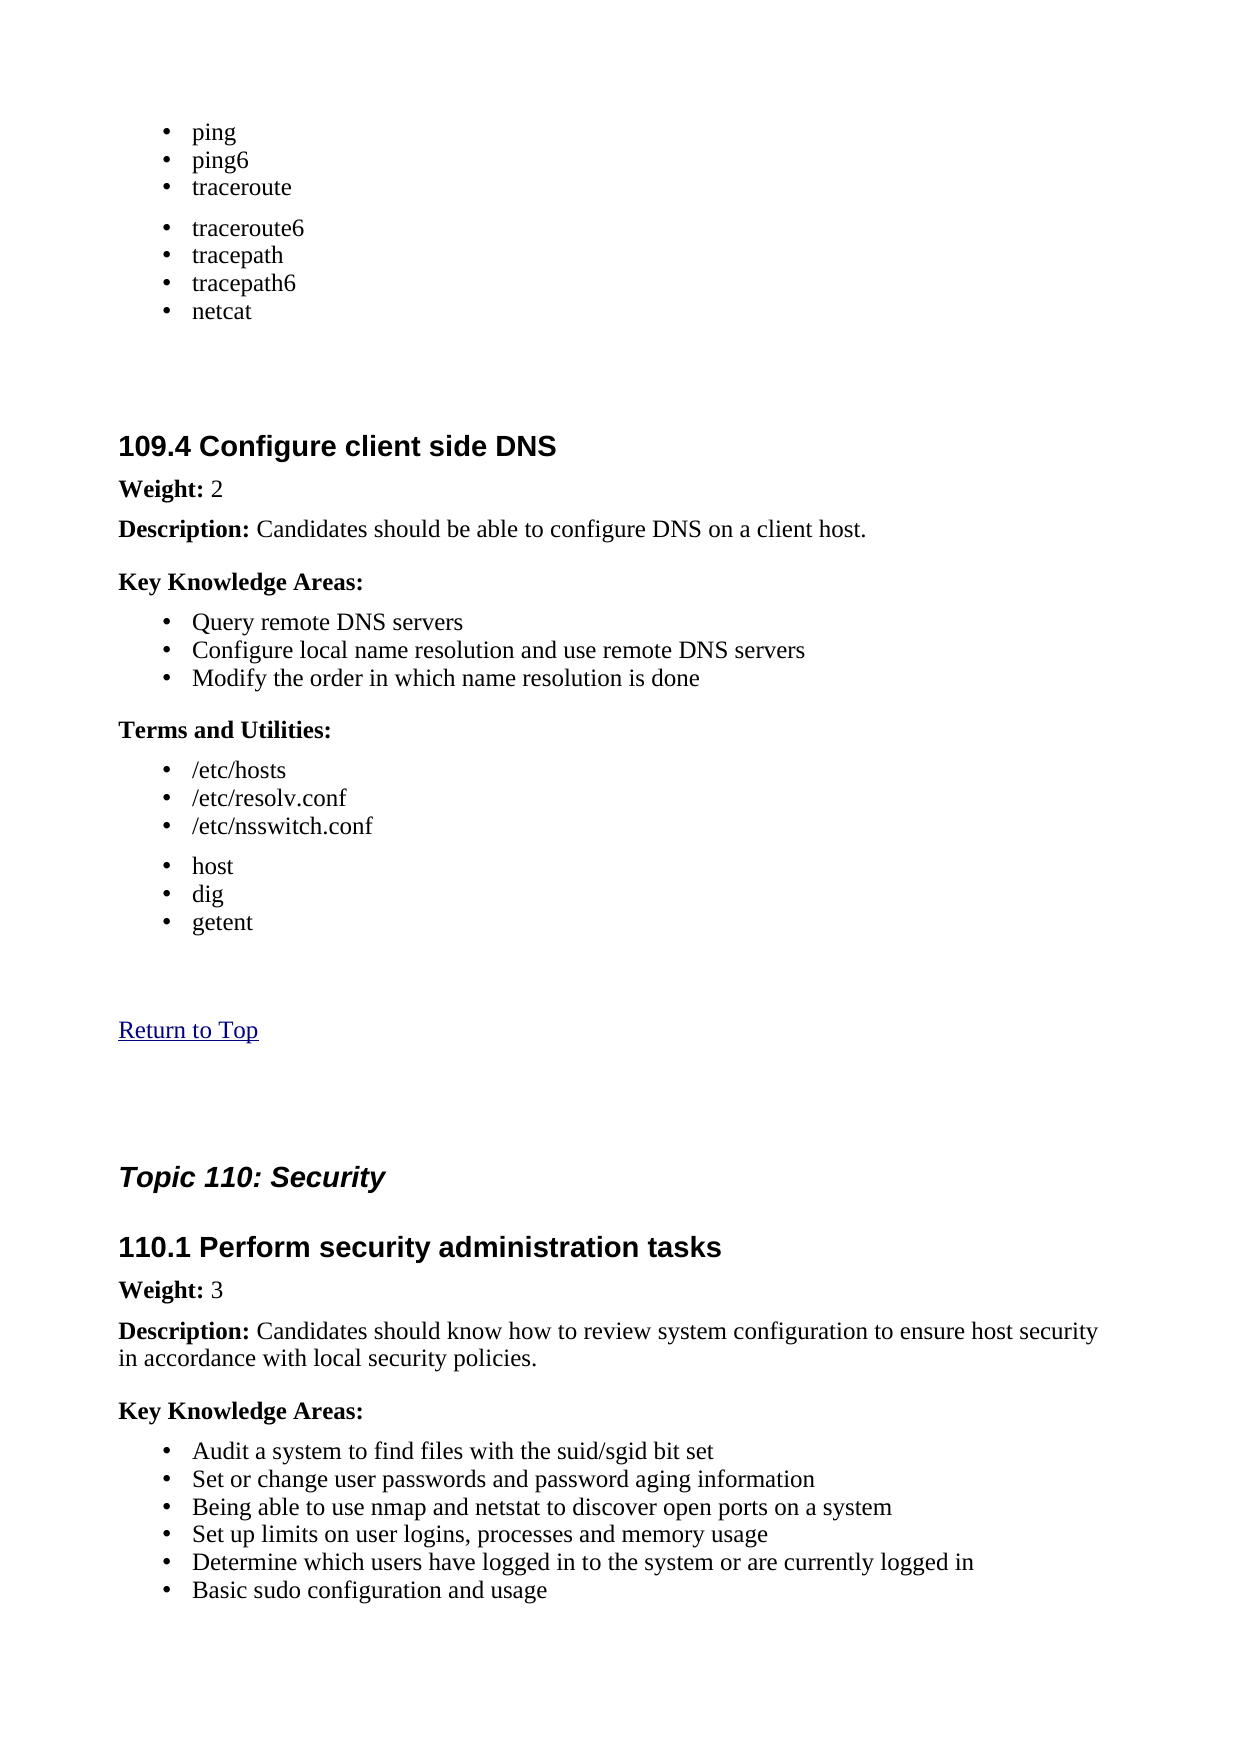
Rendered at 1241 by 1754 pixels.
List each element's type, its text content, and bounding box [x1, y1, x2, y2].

list ping [162, 118, 1122, 146]
text Description: Candidates should be able to configure DNS on a client host. [118, 515, 1122, 543]
list Modify the order in which name resolution is done [162, 664, 1122, 691]
list /etc/resolv.conf [162, 784, 1122, 812]
subtitle 109.4 Configure client side DNS [118, 430, 1122, 463]
subtitle 110.1 Perform security administration tasks [118, 1231, 1122, 1264]
subtitle Terms and Utilities: [118, 716, 1122, 744]
text Weight: 2 [118, 475, 1122, 503]
list Being able to use nmap and netstat to discover open ports on a system [162, 1493, 1122, 1521]
text Description: Candidates should know how to review system configuration to ensure host security in accordance with local security policies. [118, 1317, 1122, 1372]
subtitle Topic 110: Security [118, 1161, 1122, 1194]
list Basic sudo configuration and usage [162, 1576, 1122, 1604]
list /etc/hosts [162, 757, 1122, 784]
list netcat [162, 297, 1122, 324]
text Weight: 3 [118, 1277, 1122, 1304]
list Audit a system to find files with the suid/sgid bit set [162, 1437, 1122, 1465]
list traceroute6 [162, 214, 1122, 241]
list host [162, 852, 1122, 880]
list Query remote DNS servers [162, 608, 1122, 636]
list /etc/nsswitch.conf [162, 812, 1122, 840]
list Configure local name resolution and use remote DNS servers [162, 636, 1122, 664]
list traceroute [162, 173, 1122, 201]
subtitle Key Knowledge Areas: [118, 568, 1122, 596]
list Determine which users have logged in to the system or are currently logged in [162, 1548, 1122, 1576]
list getent [162, 908, 1122, 935]
list tracepath [162, 241, 1122, 269]
list tracepath6 [162, 269, 1122, 297]
subtitle Key Knowledge Areas: [118, 1397, 1122, 1425]
list Set or change user passwords and password aging information [162, 1465, 1122, 1493]
text Return to Top [118, 988, 1122, 1043]
list Set up limits on user logins, processes and memory usage [162, 1521, 1122, 1548]
list dig [162, 880, 1122, 908]
list ping6 [162, 146, 1122, 173]
